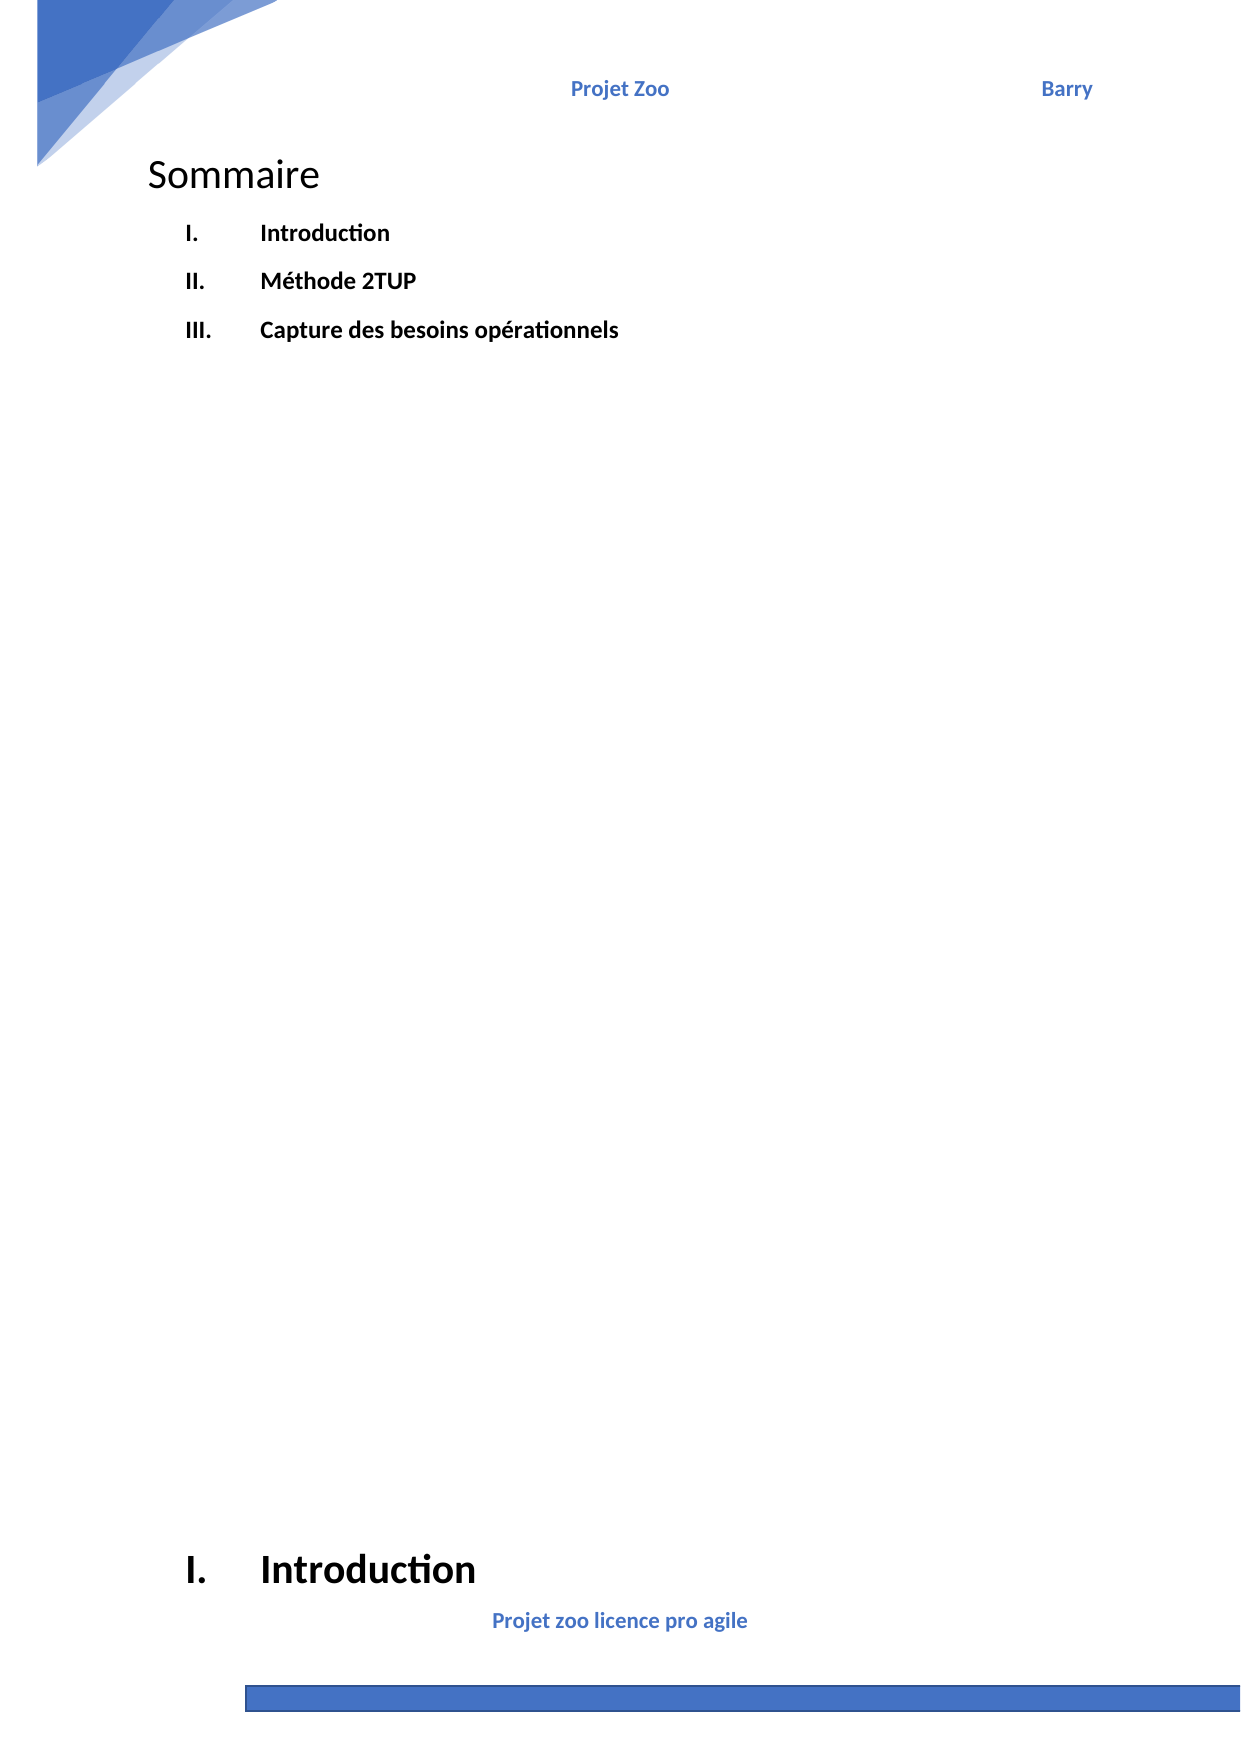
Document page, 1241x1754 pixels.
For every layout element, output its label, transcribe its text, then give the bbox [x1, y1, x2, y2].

text Sommaire [148, 148, 1093, 198]
list Introduction [185, 217, 1093, 248]
list Capture des besoins opérationnels [185, 314, 1093, 344]
list Méthode 2TUP [185, 265, 1093, 296]
list Introduction [185, 1543, 1093, 1594]
